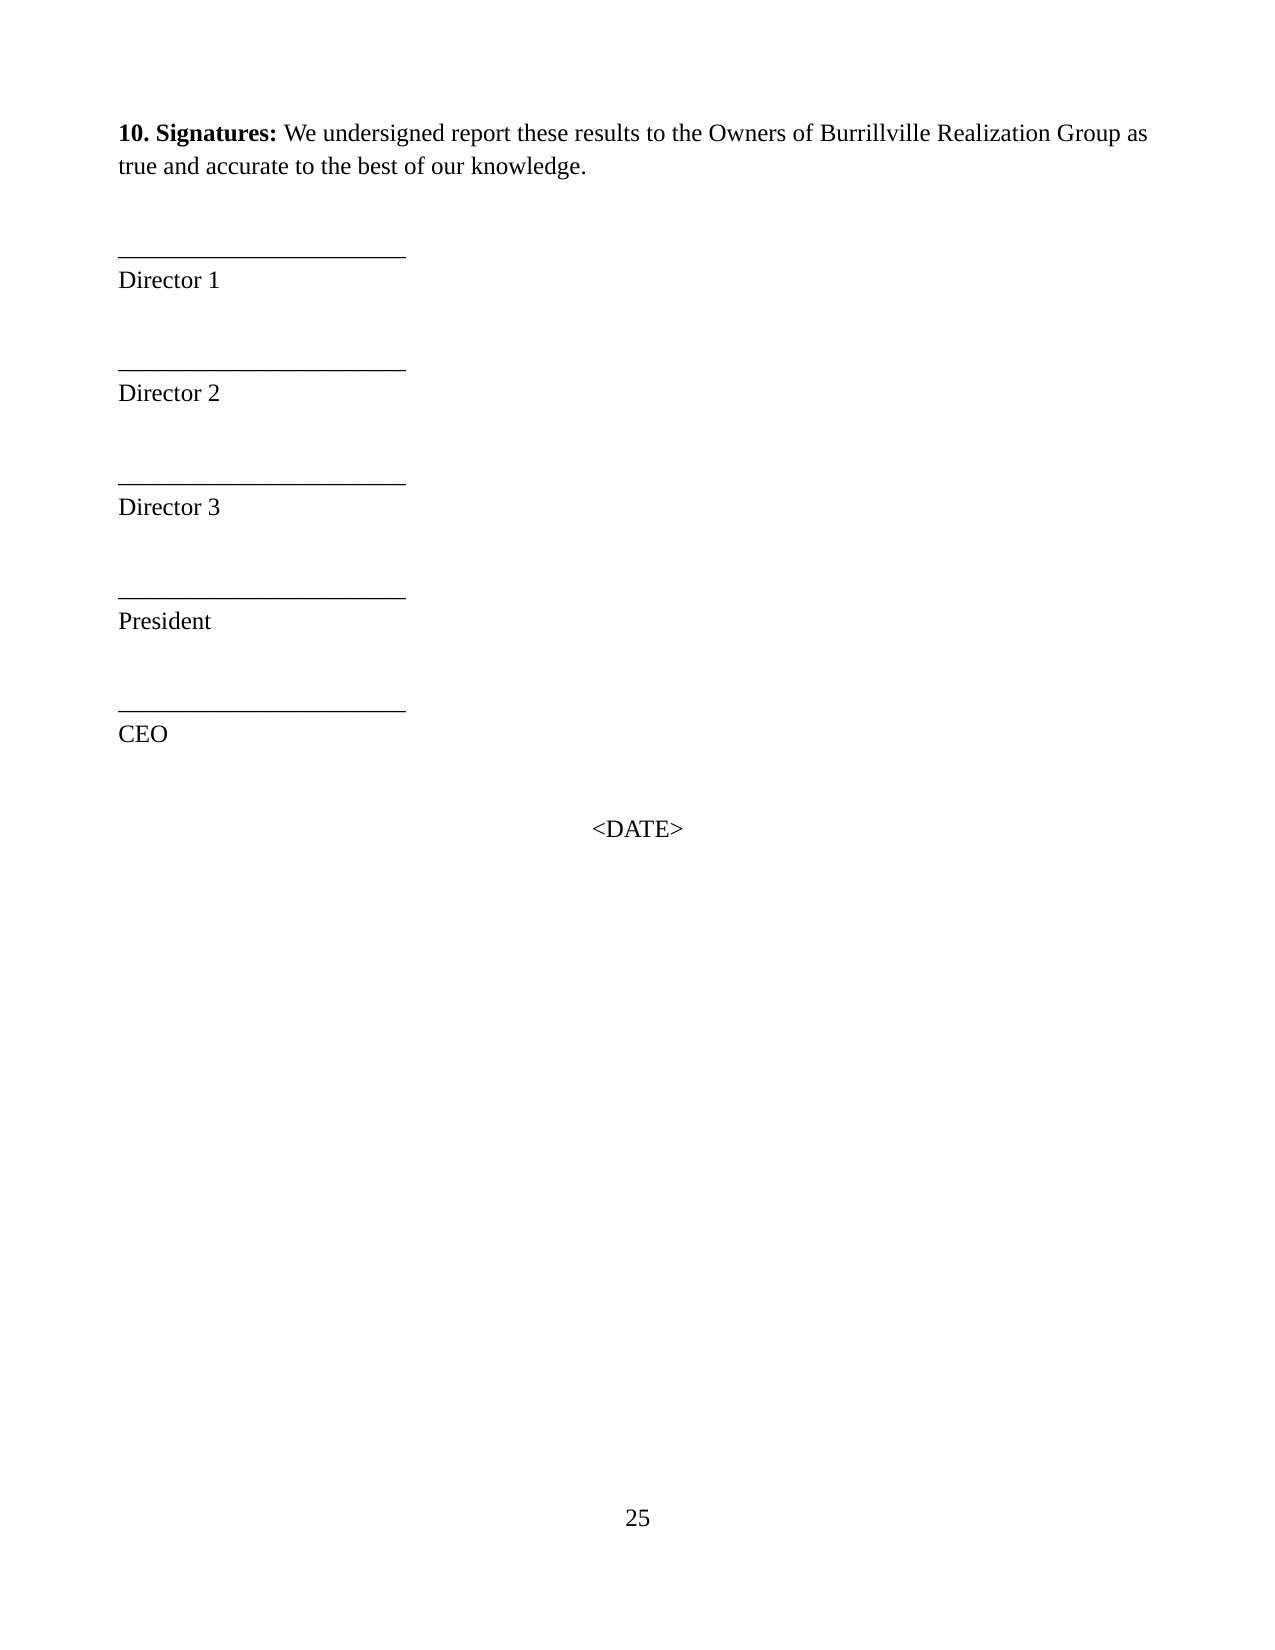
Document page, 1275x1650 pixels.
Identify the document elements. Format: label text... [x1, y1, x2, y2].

text _______________________ [118, 573, 1157, 601]
text Director 1 [118, 265, 1157, 293]
text _______________________ [118, 345, 1157, 374]
text Director 3 [118, 492, 1157, 521]
text 10. Signatures: We undersigned report these results to the Owners of Burrillville Realization Group as true and accurate to the best of our knowledge. [118, 118, 1157, 180]
text <DATE> [118, 814, 1157, 843]
text _______________________ [118, 232, 1157, 261]
text Director 2 [118, 378, 1157, 407]
text President [118, 606, 1157, 634]
text _______________________ [118, 686, 1157, 715]
text _______________________ [118, 459, 1157, 488]
text CEO [118, 719, 1157, 748]
